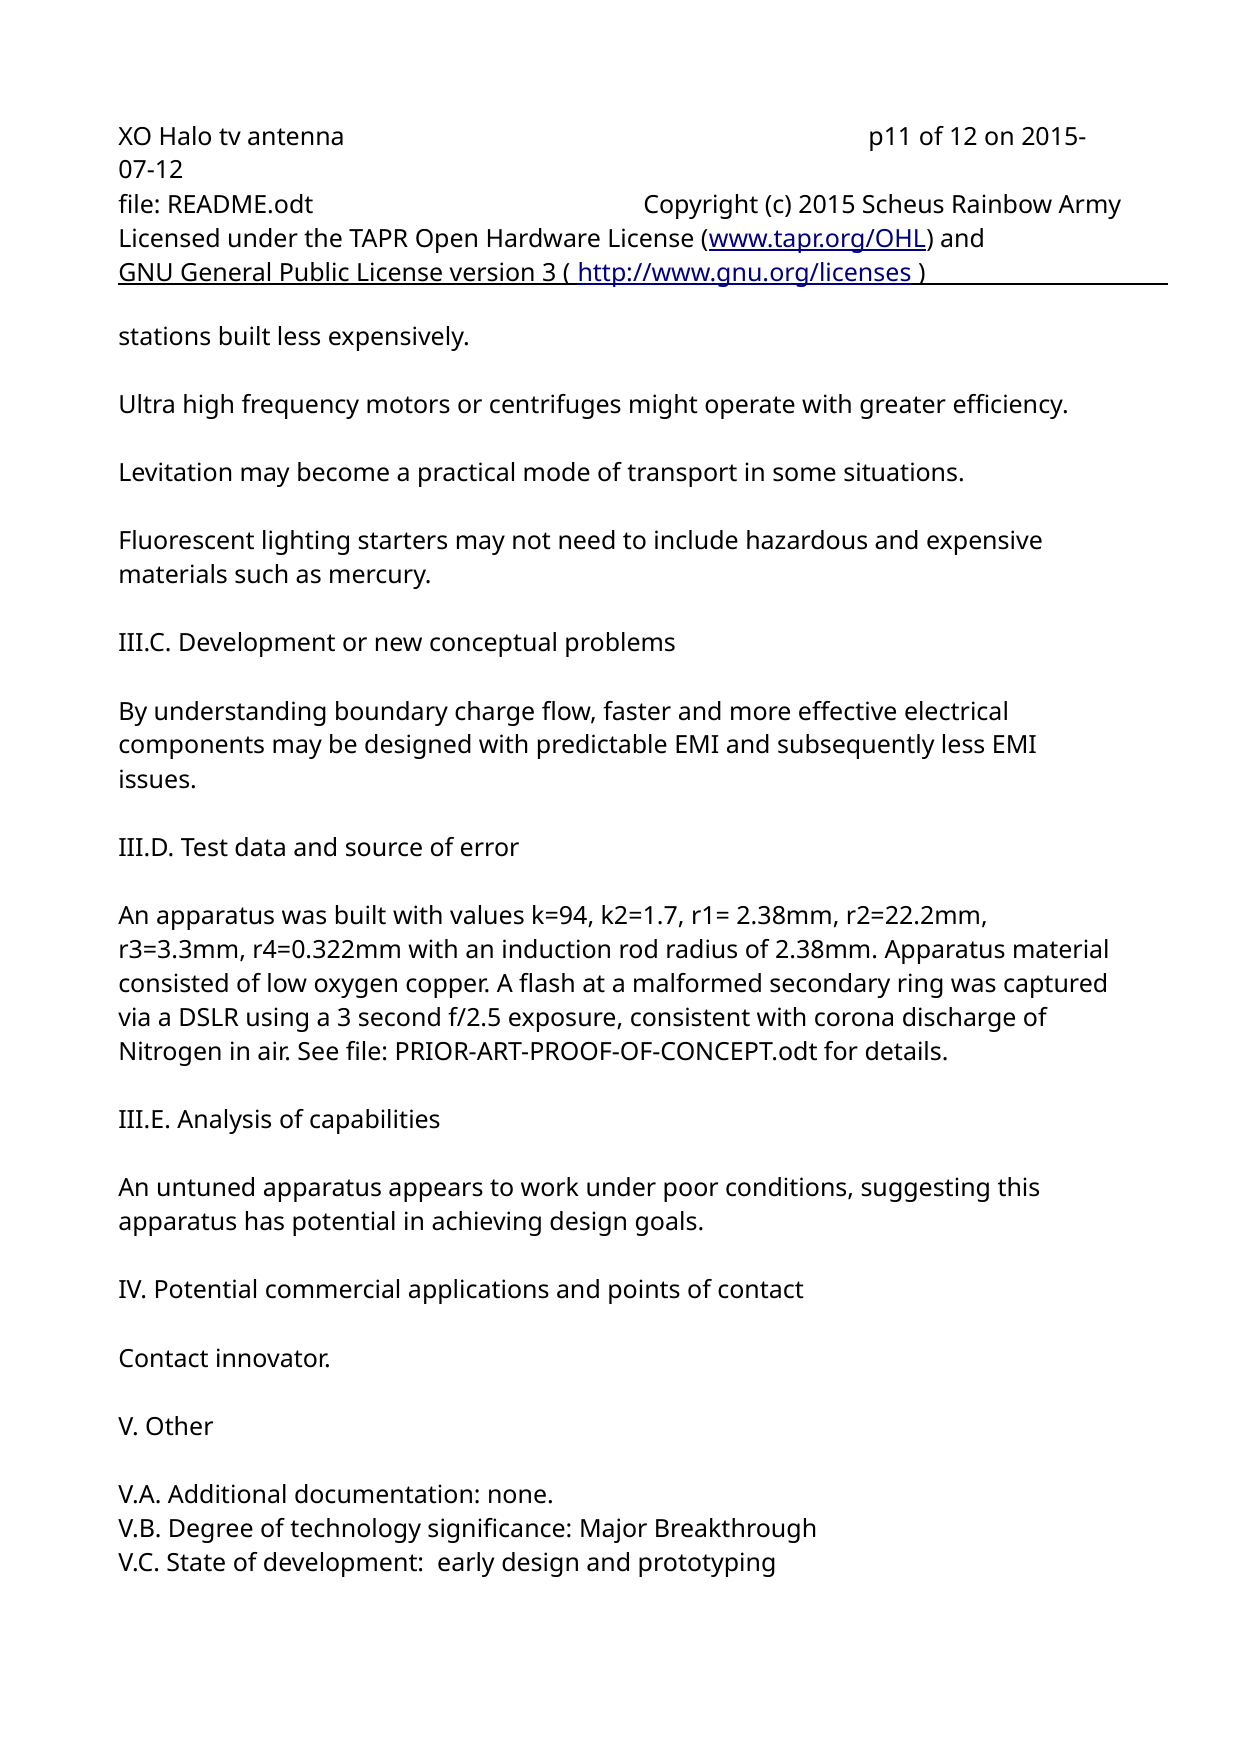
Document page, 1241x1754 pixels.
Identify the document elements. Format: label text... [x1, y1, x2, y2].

text stations built less expensively. [118, 318, 1122, 352]
text III.C. Development or new conceptual problems [118, 625, 1122, 659]
text V. Other [118, 1408, 1122, 1442]
text An apparatus was built with values k=94, k2=1.7, r1= 2.38mm, r2=22.2mm, r3=3.3mm, r4=0.322mm with an induction rod radius of 2.38mm. Apparatus material consisted of low oxygen copper. A flash at a malformed secondary ring was captured via a DSLR using a 3 second f/2.5 exposure, consistent with corona discharge of Nitrogen in air. See file: PRIOR-ART-PROOF-OF-CONCEPT.odt for details. [118, 897, 1122, 1068]
text IV. Potential commercial applications and points of contact [118, 1272, 1122, 1306]
text V.A. Additional documentation: none. [118, 1477, 1122, 1511]
text V.B. Degree of technology significance: Major Breakthrough [118, 1511, 1122, 1545]
text Ultra high frequency motors or centrifuges might operate with greater efficiency. [118, 387, 1122, 421]
text Contact innovator. [118, 1340, 1122, 1374]
text III.E. Analysis of capabilities [118, 1102, 1122, 1136]
text Fluorescent lighting starters may not need to include hazardous and expensive materials such as mercury. [118, 523, 1122, 591]
text Levitation may become a practical mode of transport in some situations. [118, 455, 1122, 489]
text V.C. State of development: early design and prototyping [118, 1545, 1122, 1579]
text By understanding boundary charge flow, faster and more effective electrical components may be designed with predictable EMI and subsequently less EMI issues. [118, 693, 1122, 795]
text III.D. Test data and source of error [118, 829, 1122, 863]
text An untuned apparatus appears to work under poor conditions, suggesting this apparatus has potential in achieving design goals. [118, 1170, 1122, 1238]
